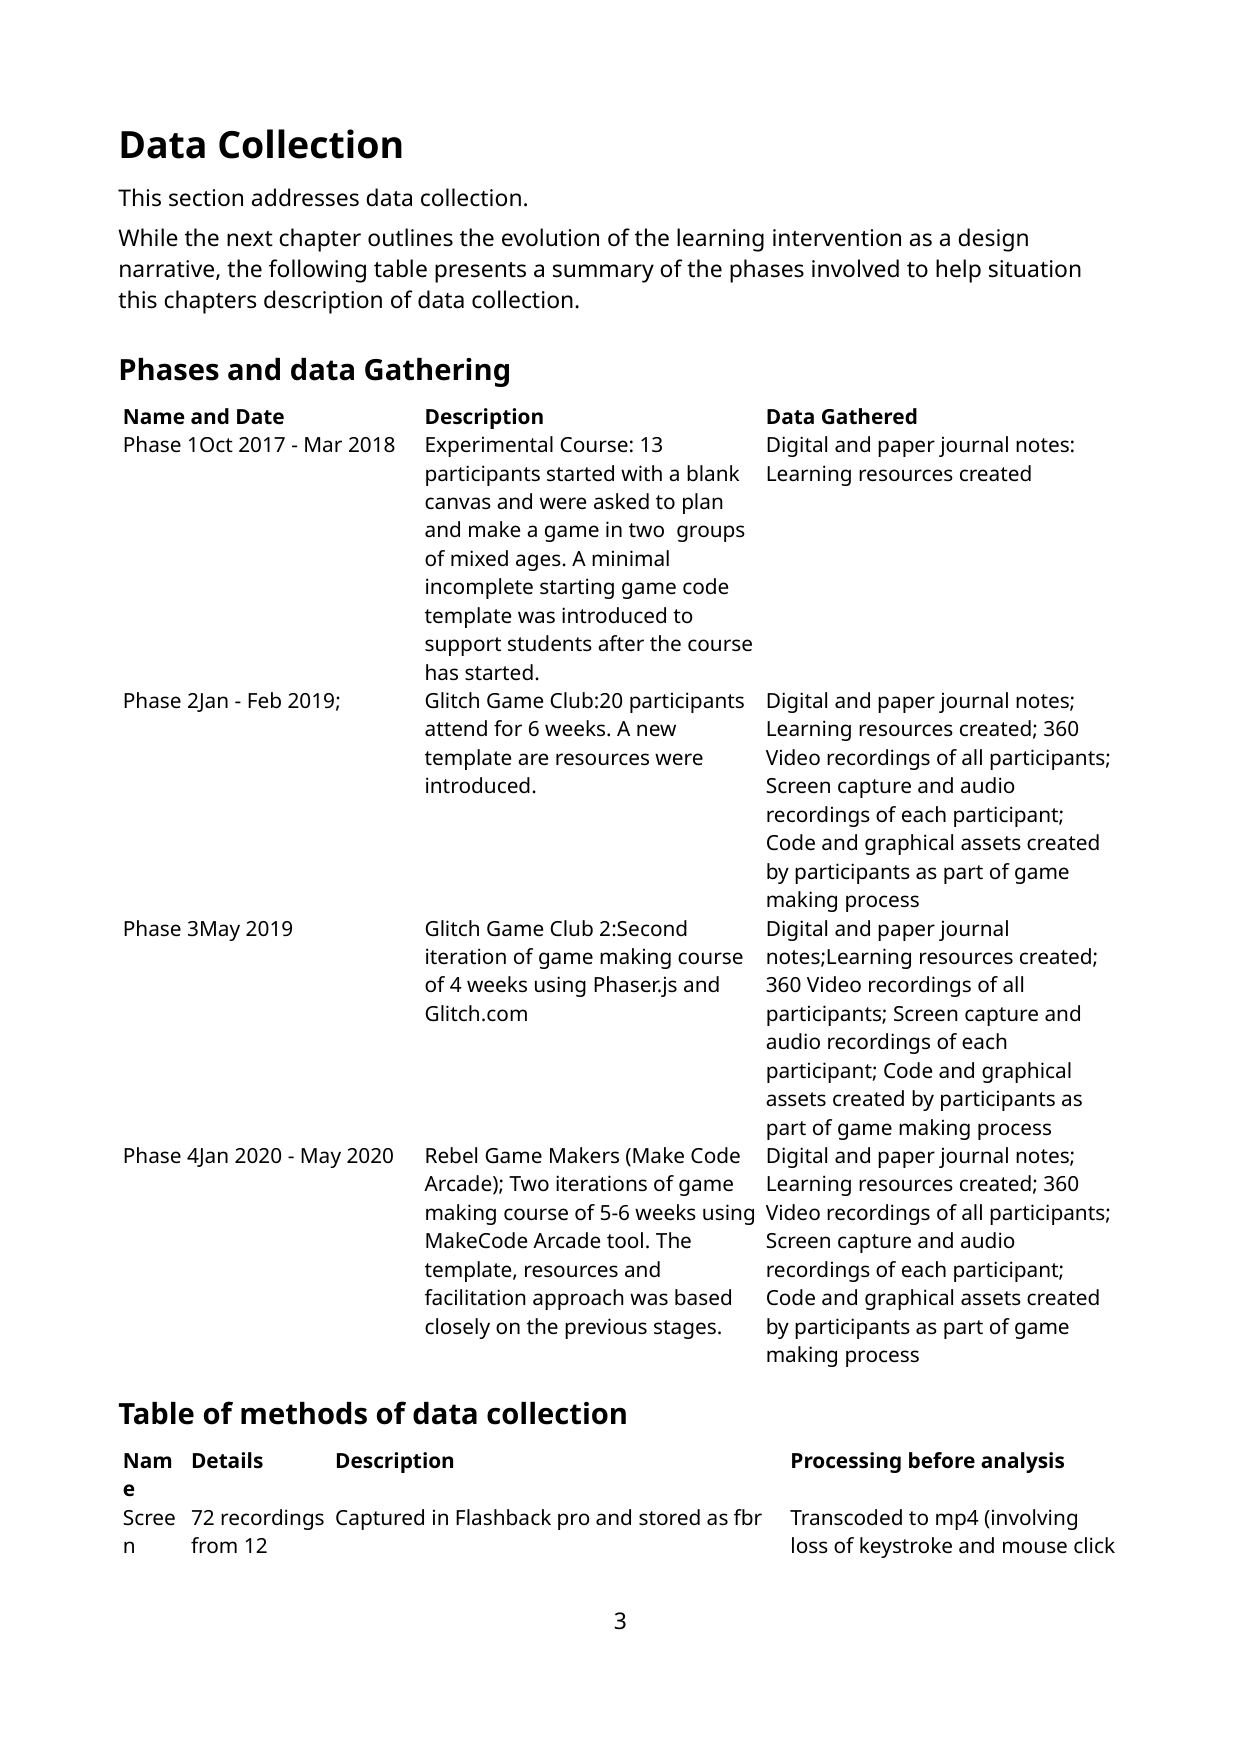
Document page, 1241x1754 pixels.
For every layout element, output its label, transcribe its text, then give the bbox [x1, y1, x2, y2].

subtitle Phases and data Gathering [118, 349, 1122, 389]
table_cell 72 recordings from 12 [186, 1503, 331, 1559]
table_cell Experimental Course: 13 participants started with a blank canvas and were asked to plan and make a game in two groups of mixed ages. A minimal incomplete starting game code template was introduced to support students after the course has started. [420, 430, 761, 686]
text While the next chapter outlines the evolution of the learning intervention as a design narrative, the following table presents a summary of the phases involved to help situation this chapters description of data collection. [118, 222, 1122, 316]
table_header Description [420, 402, 761, 430]
subtitle Data Collection [118, 118, 1122, 169]
table_header Details [186, 1446, 331, 1503]
table_cell Phase 3May 2019 [118, 914, 420, 1141]
table_cell Glitch Game Club 2:Second iteration of game making course of 4 weeks using Phaser.js and Glitch.com [420, 914, 761, 1141]
table_cell Phase 2Jan - Feb 2019; [118, 686, 420, 914]
table_cell Transcoded to mp4 (involving loss of keystroke and mouse click [786, 1503, 1122, 1559]
table_cell Digital and paper journal notes; Learning resources created; 360 Video recordings of all participants; Screen capture and audio recordings of each participant; Code and graphical assets created by participants as part of game making process [761, 1141, 1122, 1369]
table_cell Phase 4Jan 2020 - May 2020 [118, 1141, 420, 1369]
text This section addresses data collection. [118, 182, 1122, 213]
table_cell Phase 1Oct 2017 - Mar 2018 [118, 430, 420, 686]
table_header Name and Date [118, 402, 420, 430]
table_header Description [331, 1446, 786, 1503]
table_header Processing before analysis [786, 1446, 1122, 1503]
table_cell Screen [118, 1503, 186, 1559]
table_cell Digital and paper journal notes: Learning resources created [761, 430, 1122, 686]
table_cell Digital and paper journal notes; Learning resources created; 360 Video recordings of all participants; Screen capture and audio recordings of each participant; Code and graphical assets created by participants as part of game making process [761, 686, 1122, 914]
table_header Name [118, 1446, 186, 1503]
subtitle Table of methods of data collection [118, 1394, 1122, 1433]
table_cell Captured in Flashback pro and stored as fbr [331, 1503, 786, 1559]
table_cell Digital and paper journal notes;Learning resources created; 360 Video recordings of all participants; Screen capture and audio recordings of each participant; Code and graphical assets created by participants as part of game making process [761, 914, 1122, 1141]
table_cell Rebel Game Makers (Make Code Arcade); Two iterations of game making course of 5-6 weeks using MakeCode Arcade tool. The template, resources and facilitation approach was based closely on the previous stages. [420, 1141, 761, 1369]
table_cell Glitch Game Club:20 participants attend for 6 weeks. A new template are resources were introduced. [420, 686, 761, 914]
table_header Data Gathered [761, 402, 1122, 430]
